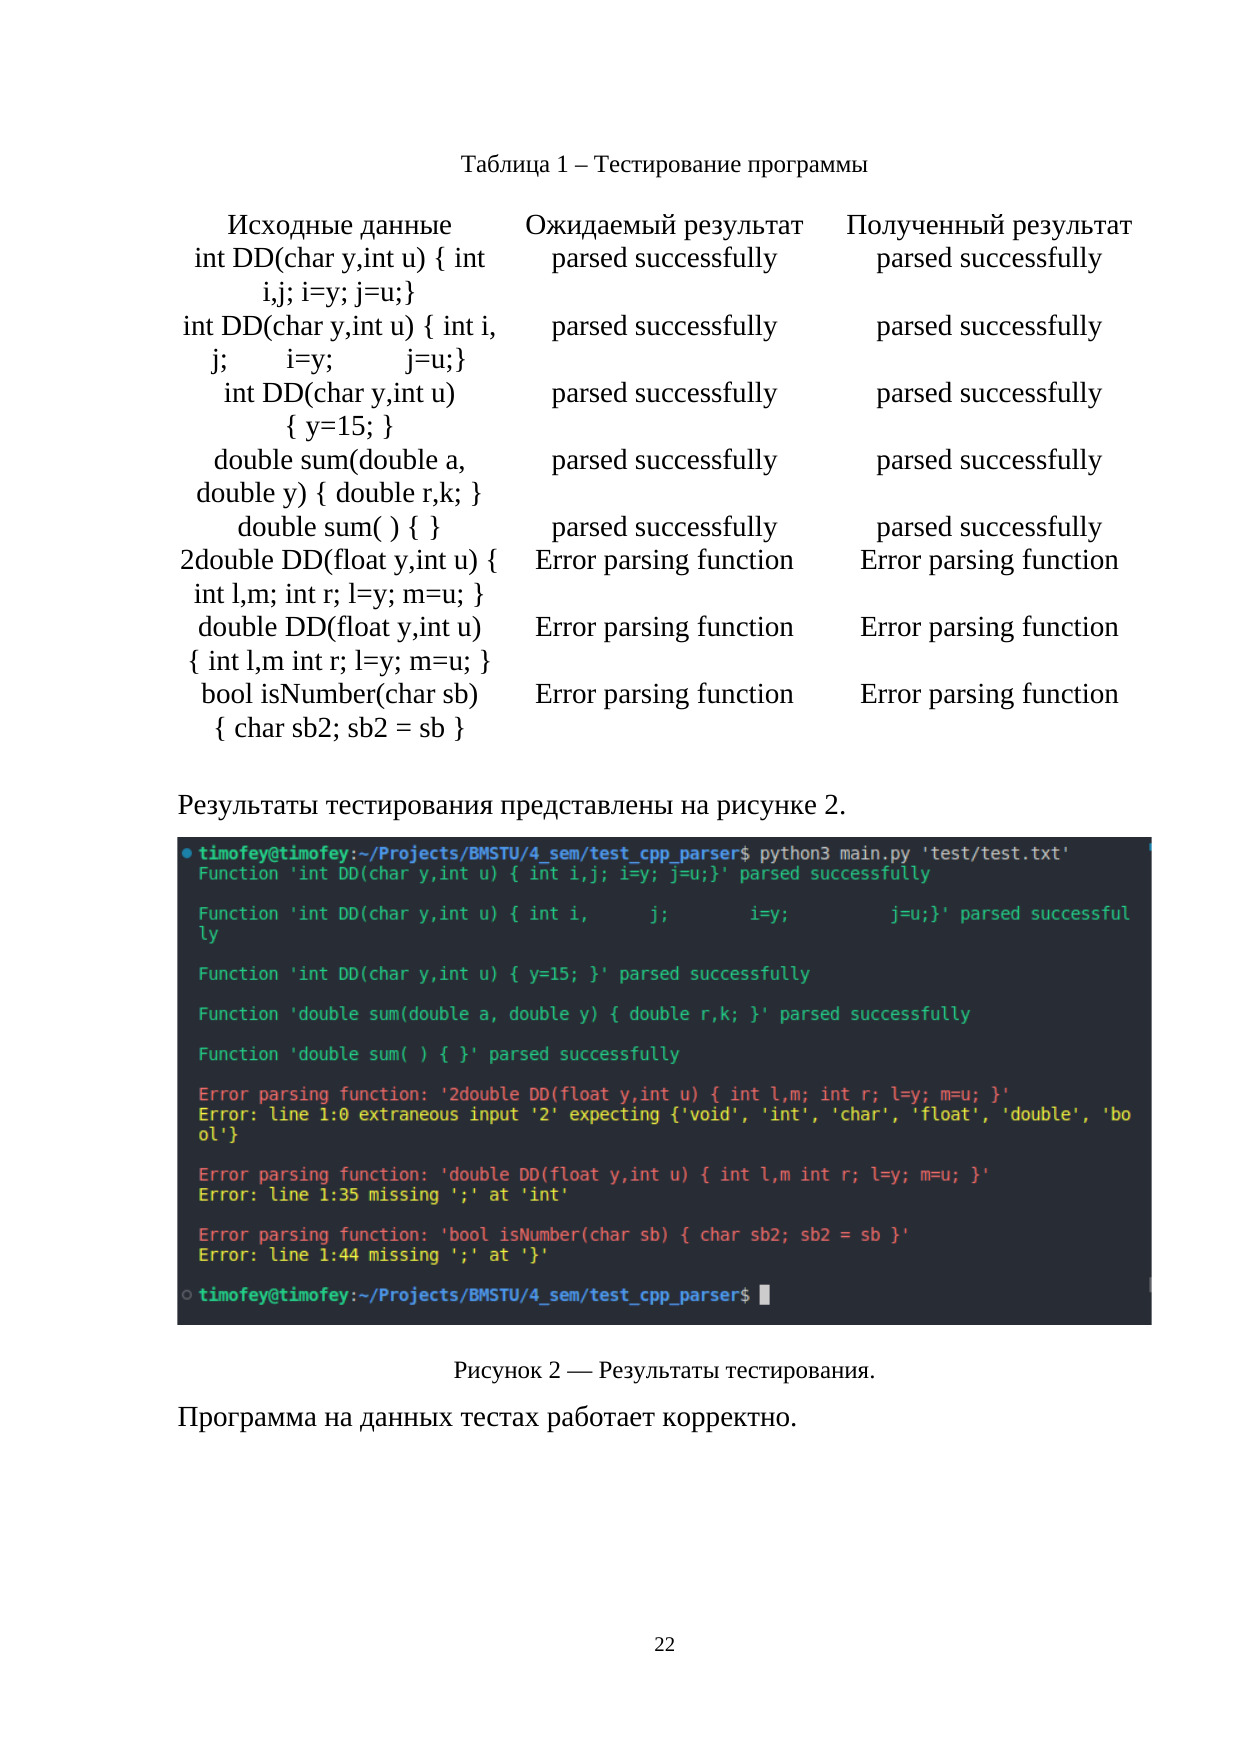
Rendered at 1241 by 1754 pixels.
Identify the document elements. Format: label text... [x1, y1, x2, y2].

text Таблица 1 – Тестирование программы [177, 118, 1152, 178]
table_cell parsed successfully [502, 442, 827, 509]
table_cell parsed successfully [827, 442, 1152, 509]
table_cell int DD(char y,int u) { int i, j; i=y; j=u;} [177, 308, 502, 375]
table_cell Error parsing function [827, 677, 1152, 744]
text Рисунок 2 — Результаты тестирования. [177, 1325, 1152, 1384]
table_cell parsed successfully [827, 509, 1152, 542]
text Результаты тестирования представлены на рисунке 2. [177, 787, 1152, 820]
table_cell double sum( ) { } [177, 509, 502, 542]
table_cell Error parsing function [502, 610, 827, 677]
table_cell Error parsing function [502, 677, 827, 744]
text Программа на данных тестах работает корректно. [177, 1399, 1152, 1432]
table_cell Error parsing function [827, 543, 1152, 609]
table_cell 2double DD(float y,int u) { int l,m; int r; l=y; m=u; } [177, 543, 502, 609]
table_cell parsed successfully [502, 241, 827, 308]
table_cell bool isNumber(char sb) { char sb2; sb2 = sb } [177, 677, 502, 744]
table_cell Error parsing function [502, 543, 827, 609]
table_header Полученный результат [827, 207, 1152, 241]
table_cell int DD(char y,int u) { int i,j; i=y; j=u;} [177, 241, 502, 308]
table_cell parsed successfully [502, 308, 827, 375]
table_cell parsed successfully [827, 375, 1152, 442]
table_cell double DD(float y,int u) { int l,m int r; l=y; m=u; } [177, 610, 502, 677]
table_header Ожидаемый результат [502, 207, 827, 241]
table_cell parsed successfully [502, 375, 827, 442]
table_cell Error parsing function [827, 610, 1152, 677]
table_cell parsed successfully [502, 509, 827, 542]
table_cell double sum(double a, double y) { double r,k; } [177, 442, 502, 509]
table_cell parsed successfully [827, 308, 1152, 375]
table_header Исходные данные [177, 207, 502, 241]
picture [177, 837, 1152, 1325]
table_cell parsed successfully [827, 241, 1152, 308]
table_cell int DD(char y,int u) { y=15; } [177, 375, 502, 442]
